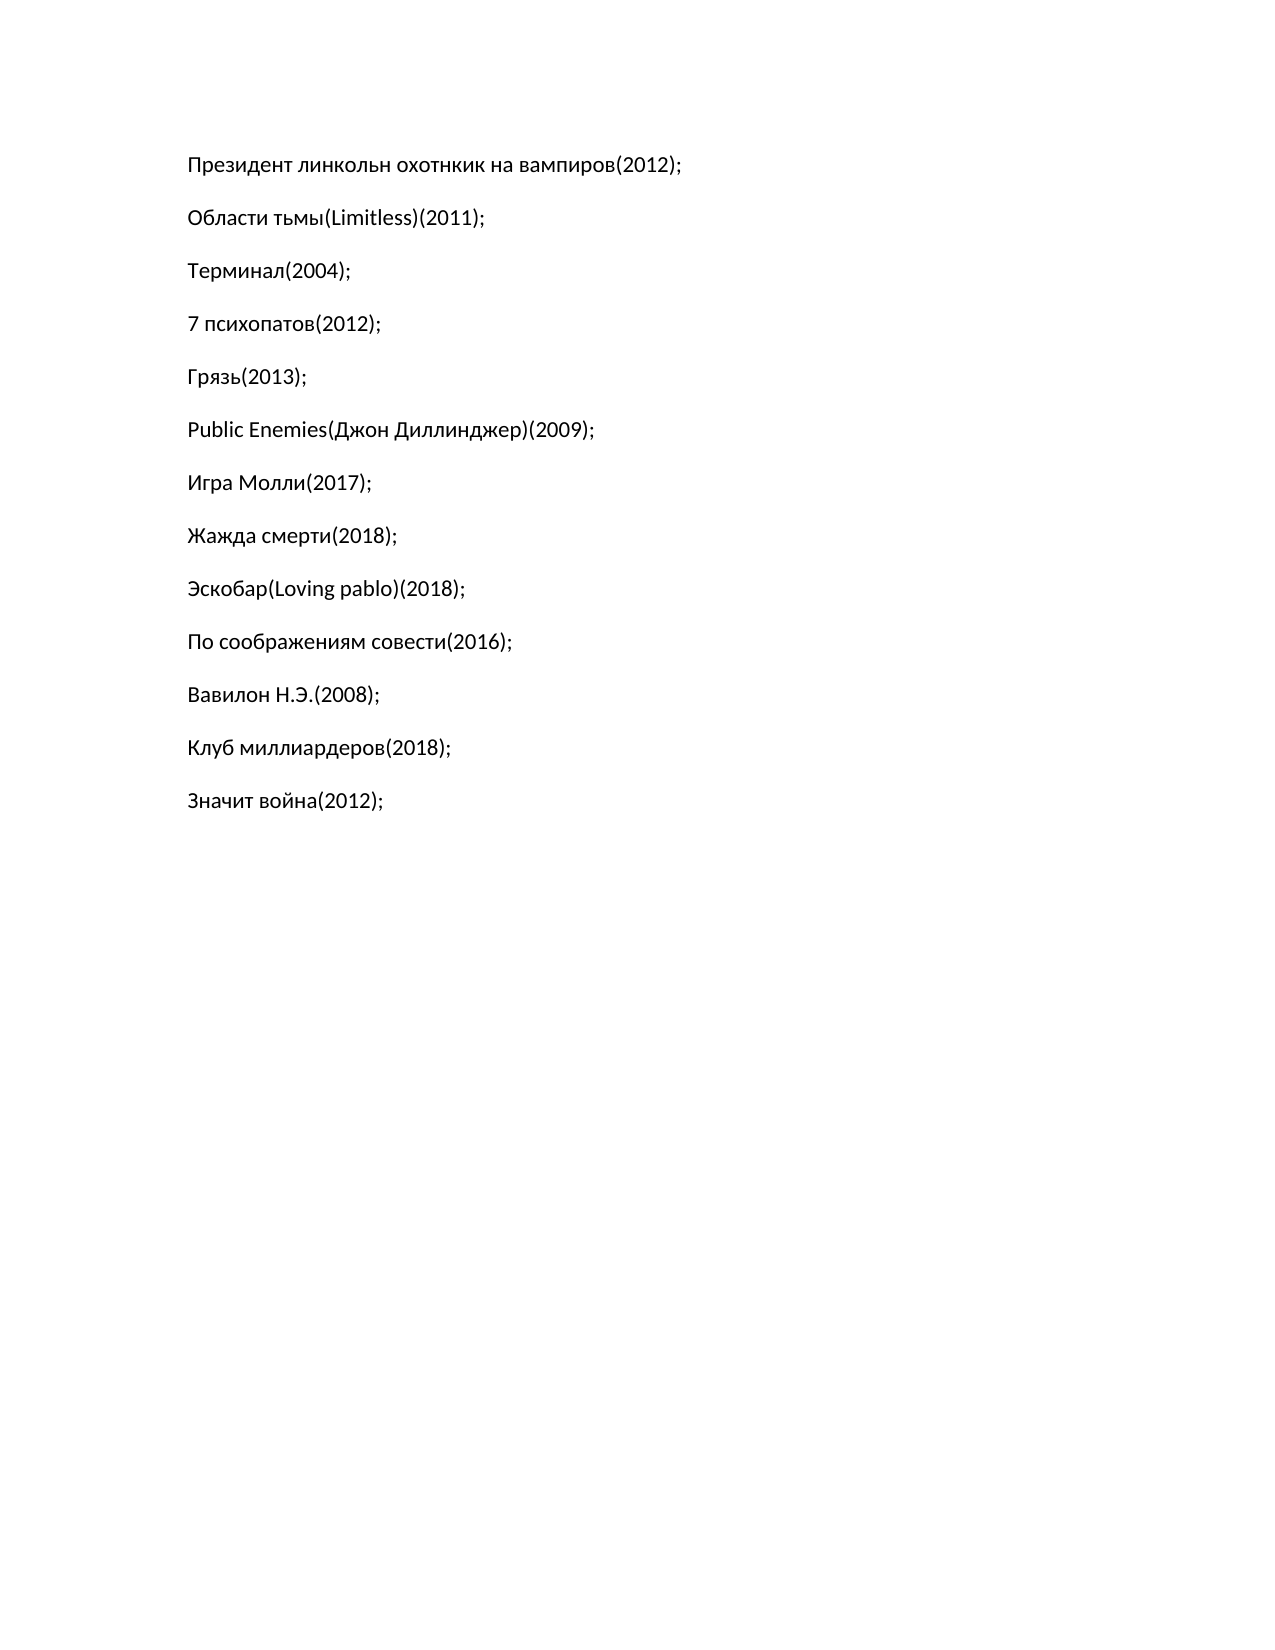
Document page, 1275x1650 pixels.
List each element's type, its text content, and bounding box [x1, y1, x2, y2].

text 7 психопатов(2012); [187, 309, 1087, 337]
text Грязь(2013); [187, 362, 1087, 390]
text Области тьмы(Limitless)(2011); [187, 203, 1087, 231]
text Вавилон Н.Э.(2008); [187, 680, 1087, 708]
text Клуб миллиардеров(2018); [187, 733, 1087, 761]
text Значит война(2012); [187, 786, 1087, 814]
text Президент линкольн охотнкик на вампиров(2012); [187, 150, 1087, 178]
text Игра Молли(2017); [187, 468, 1087, 496]
text Эскобар(Loving pablo)(2018); [187, 574, 1087, 602]
text Жажда смерти(2018); [187, 521, 1087, 549]
text Терминал(2004); [187, 256, 1087, 284]
text По соображениям совести(2016); [187, 627, 1087, 655]
text Public Enemies(Джон Диллинджер)(2009); [187, 415, 1087, 443]
